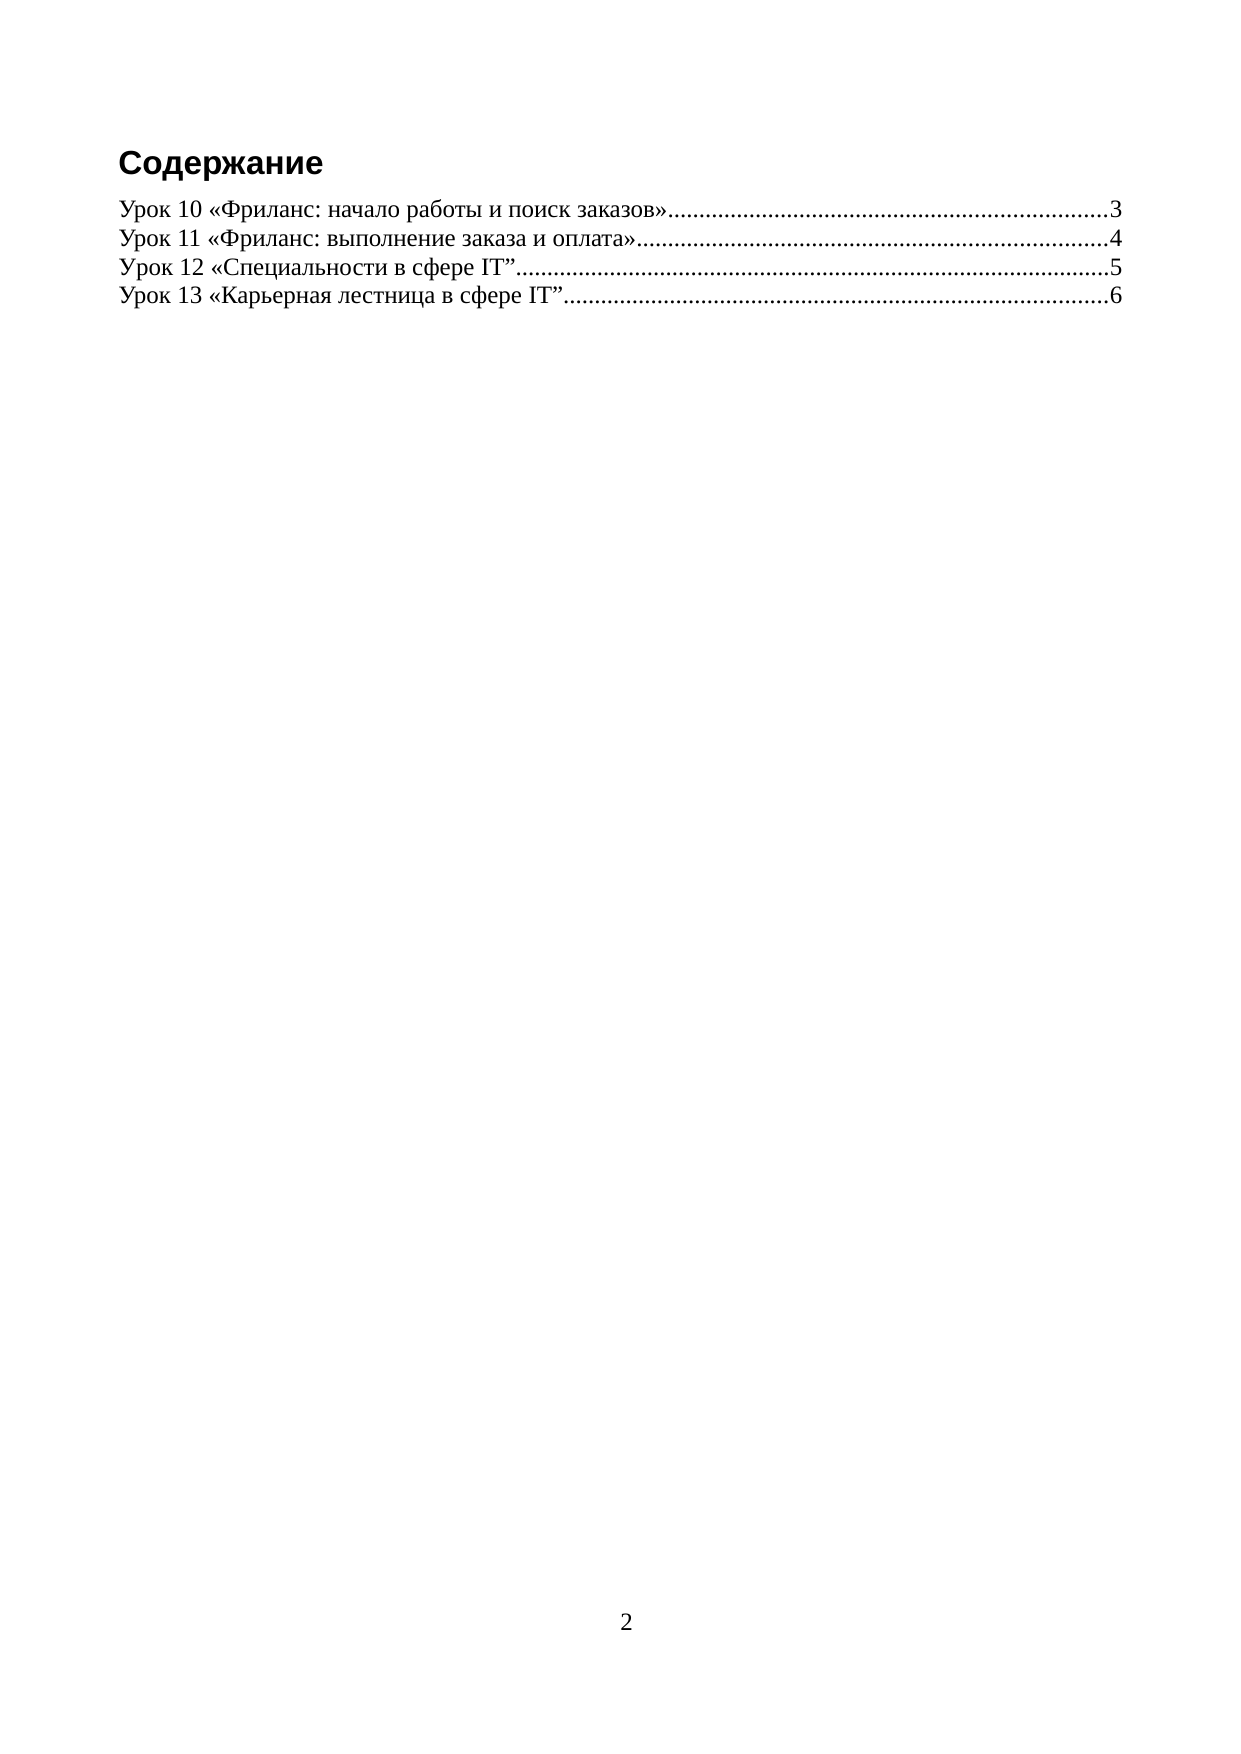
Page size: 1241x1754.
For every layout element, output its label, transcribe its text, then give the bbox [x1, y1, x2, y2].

text Урок 11 «Фриланс: выполнение заказа и оплата» 4 [118, 223, 1122, 252]
text Урок 10 «Фриланс: начало работы и поиск заказов» 3 [118, 194, 1122, 223]
subtitle Содержание [118, 143, 1122, 182]
text Урок 13 «Карьерная лестница в сфере IT” 6 [118, 280, 1122, 309]
text Урок 12 «Специальности в сфере IT” 5 [118, 252, 1122, 280]
